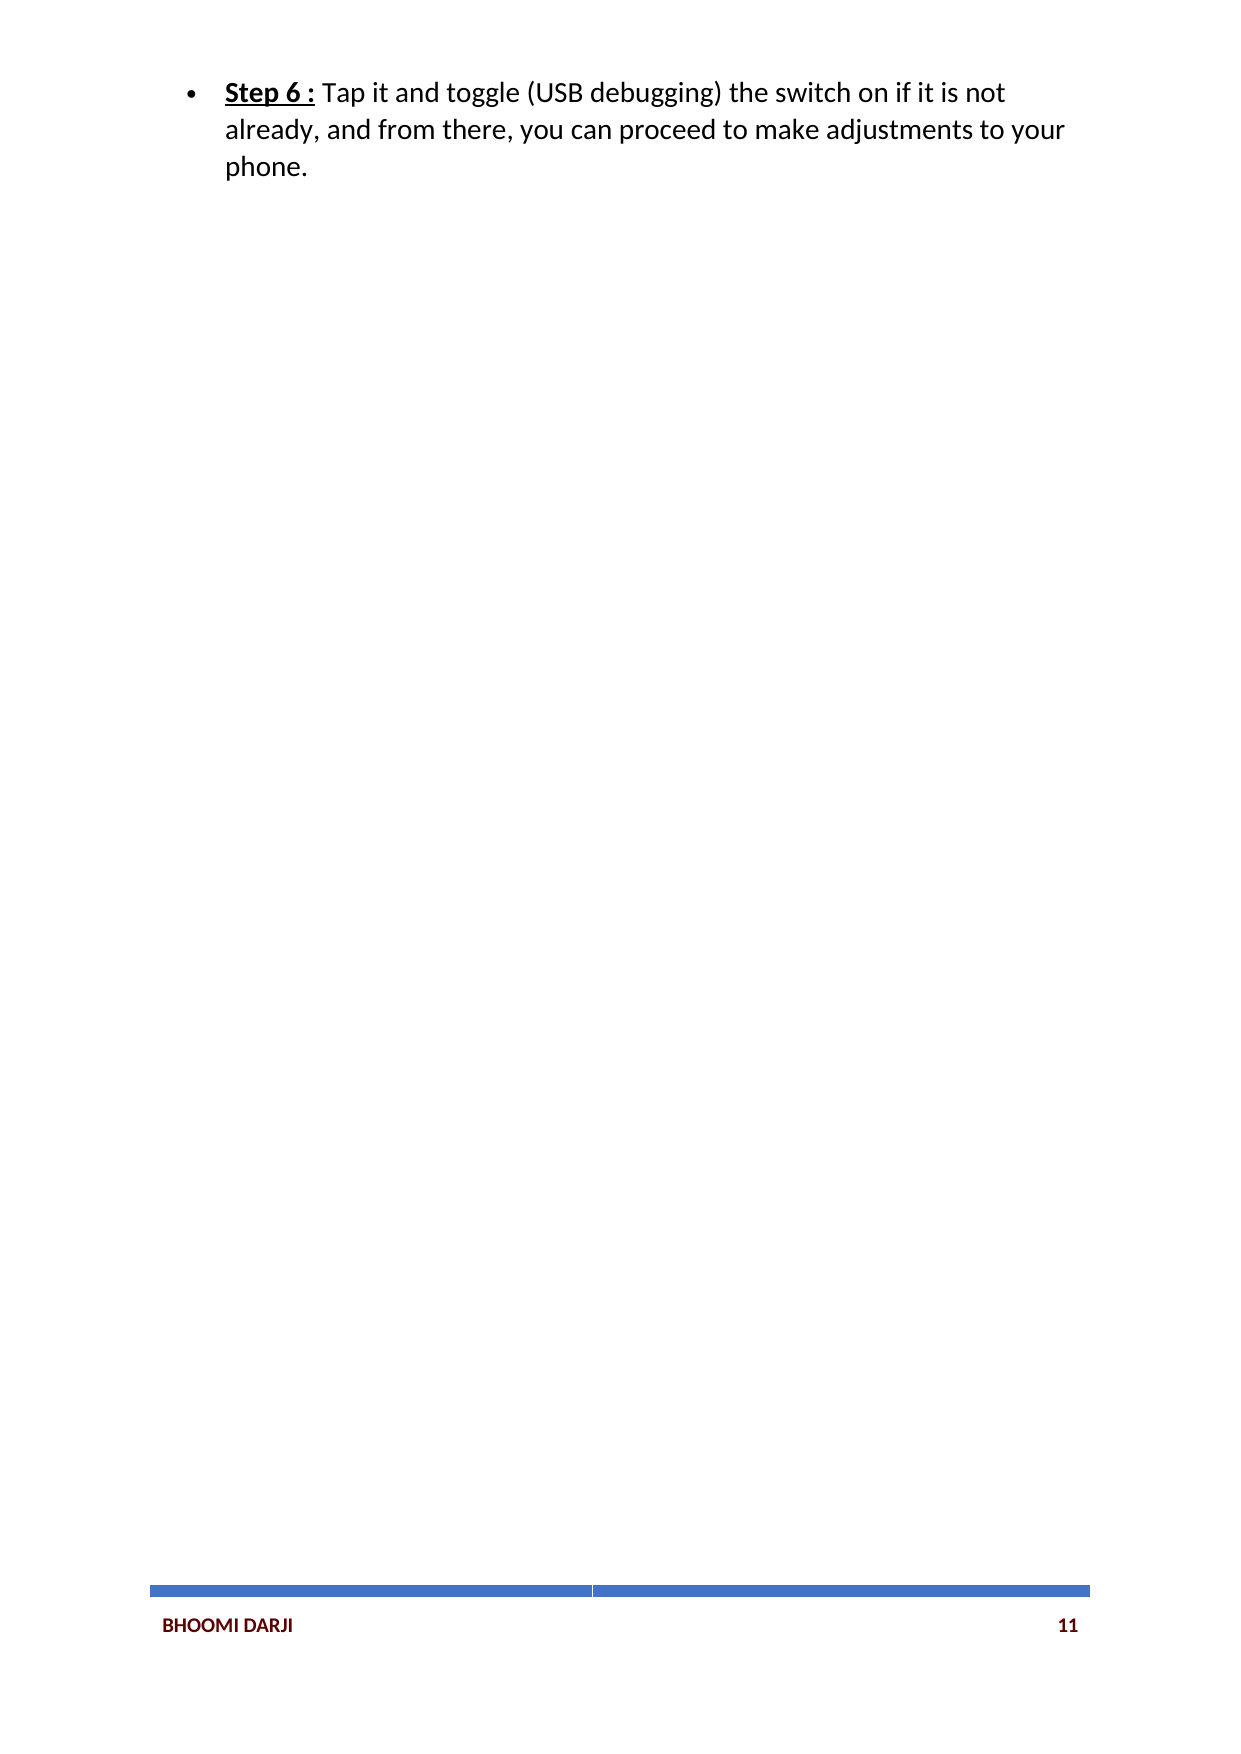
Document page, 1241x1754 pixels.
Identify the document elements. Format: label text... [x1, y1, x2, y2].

list Step 6 : Tap it and toggle (USB debugging) the switch on if it is not already, and from there, you can proceed to make adjustments to your phone. [187, 74, 1090, 183]
